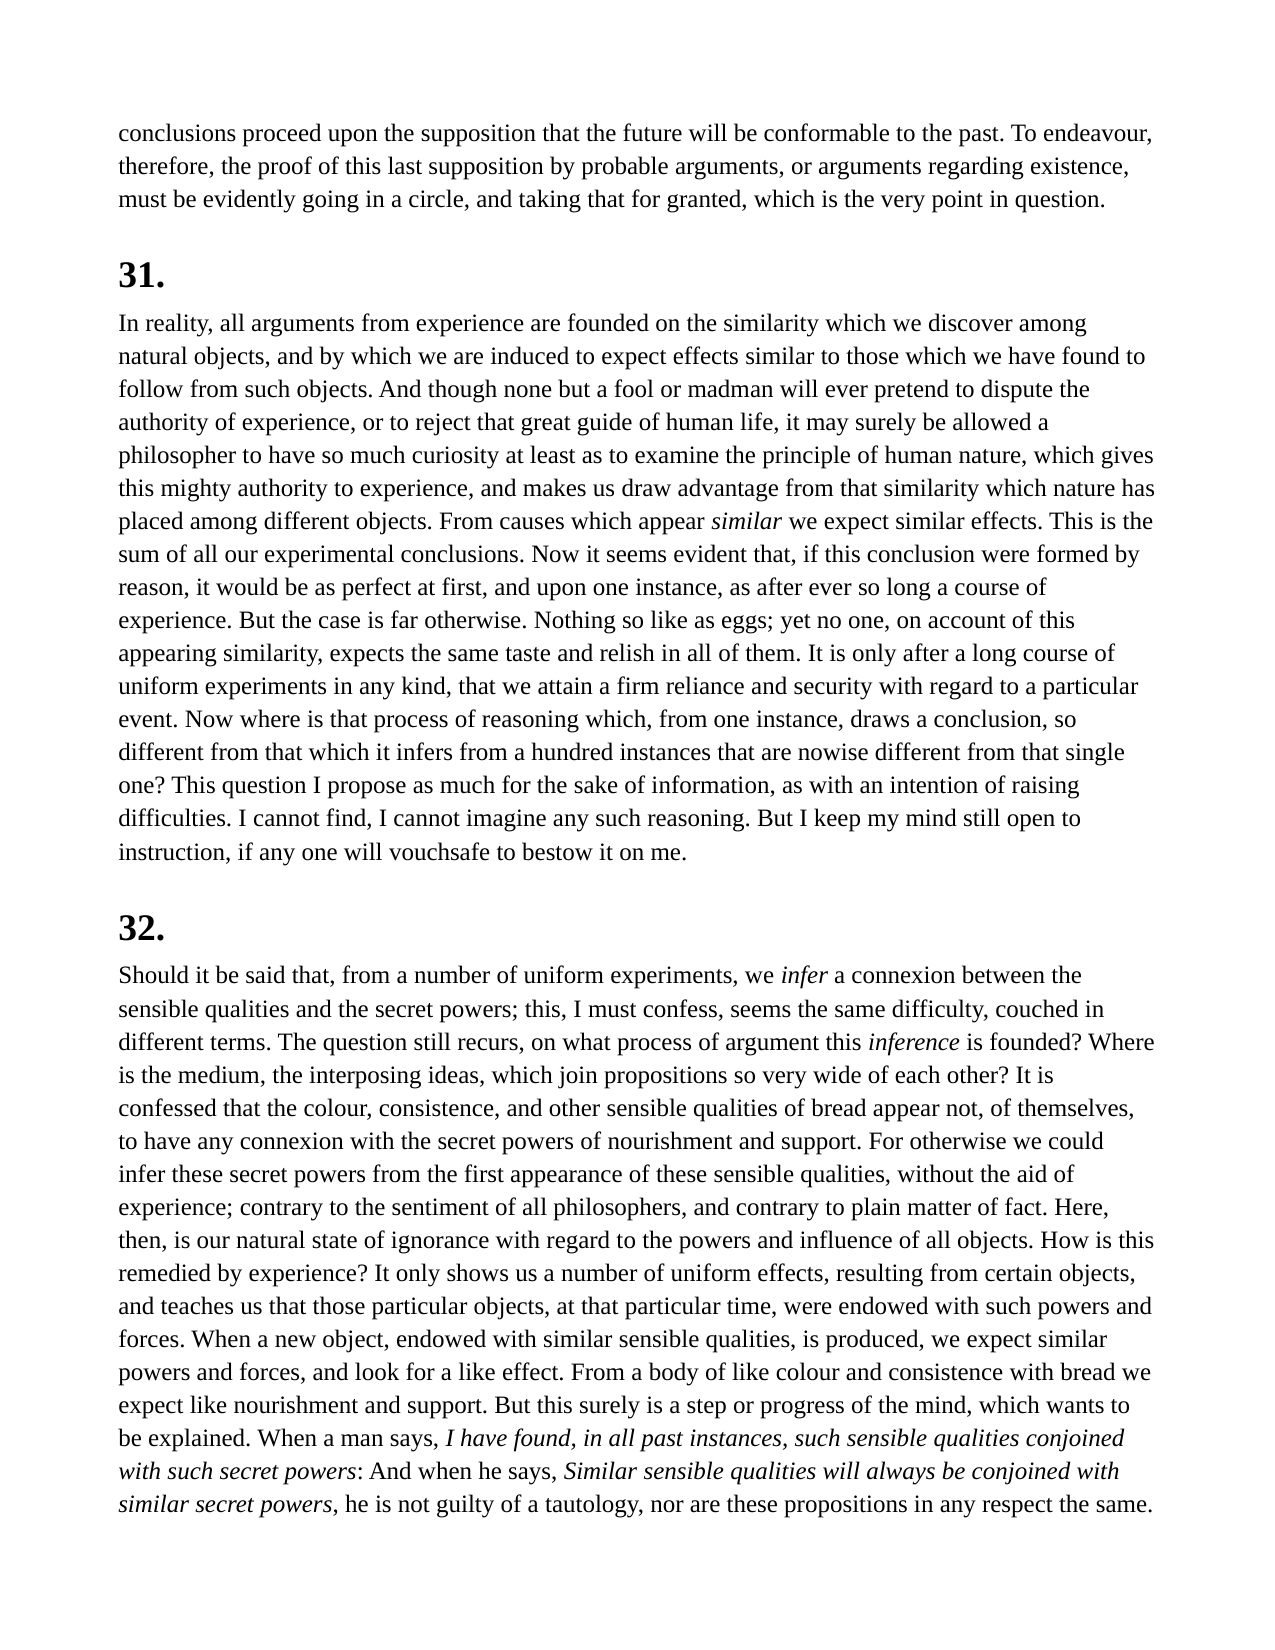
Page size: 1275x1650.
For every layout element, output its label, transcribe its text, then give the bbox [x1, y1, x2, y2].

text In reality, all arguments from experience are founded on the similarity which we discover among natural objects, and by which we are induced to expect effects similar to those which we have found to follow from such objects. And though none but a fool or madman will ever pretend to dispute the authority of experience, or to reject that great guide of human life, it may surely be allowed a philosopher to have so much curiosity at least as to examine the principle of human nature, which gives this mighty authority to experience, and makes us draw advantage from that similarity which nature has placed among different objects. From causes which appear similar we expect similar effects. This is the sum of all our experimental conclusions. Now it seems evident that, if this conclusion were formed by reason, it would be as perfect at first, and upon one instance, as after ever so long a course of experience. But the case is far otherwise. Nothing so like as eggs; yet no one, on account of this appearing similarity, expects the same taste and relish in all of them. It is only after a long course of uniform experiments in any kind, that we attain a firm reliance and security with regard to a particular event. Now where is that process of reasoning which, from one instance, draws a conclusion, so different from that which it infers from a hundred instances that are nowise different from that single one? This question I propose as much for the sake of information, as with an intention of raising difficulties. I cannot find, I cannot imagine any such reasoning. But I keep my mind still open to instruction, if any one will vouchsafe to bestow it on me. [118, 308, 1157, 865]
text conclusions proceed upon the supposition that the future will be conformable to the past. To endeavour, therefore, the proof of this last supposition by probable arguments, or arguments regarding existence, must be evidently going in a circle, and taking that for granted, which is the very point in question. [118, 118, 1157, 213]
text Should it be said that, from a number of uniform experiments, we infer a connexion between the sensible qualities and the secret powers; this, I must confess, seems the same difficulty, couched in different terms. The question still recurs, on what process of argument this inference is founded? Where is the medium, the interposing ideas, which join propositions so very wide of each other? It is confessed that the colour, consistence, and other sensible qualities of bread appear not, of themselves, to have any connexion with the secret powers of nourishment and support. For otherwise we could infer these secret powers from the first appearance of these sensible qualities, without the aid of experience; contrary to the sentiment of all philosophers, and contrary to plain matter of fact. Here, then, is our natural state of ignorance with regard to the powers and influence of all objects. How is this remedied by experience? It only shows us a number of uniform effects, resulting from certain objects, and teaches us that those particular objects, at that particular time, were endowed with such powers and forces. When a new object, endowed with similar sensible qualities, is produced, we expect similar powers and forces, and look for a like effect. From a body of like colour and consistence with bread we expect like nourishment and support. But this surely is a step or progress of the mind, which wants to be explained. When a man says, I have found, in all past instances, such sensible qualities conjoined with such secret powers: And when he says, Similar sensible qualities will always be conjoined with similar secret powers, he is not guilty of a tautology, nor are these propositions in any respect the same. [118, 961, 1157, 1518]
subtitle 32. [118, 905, 1157, 948]
subtitle 31. [118, 253, 1157, 296]
